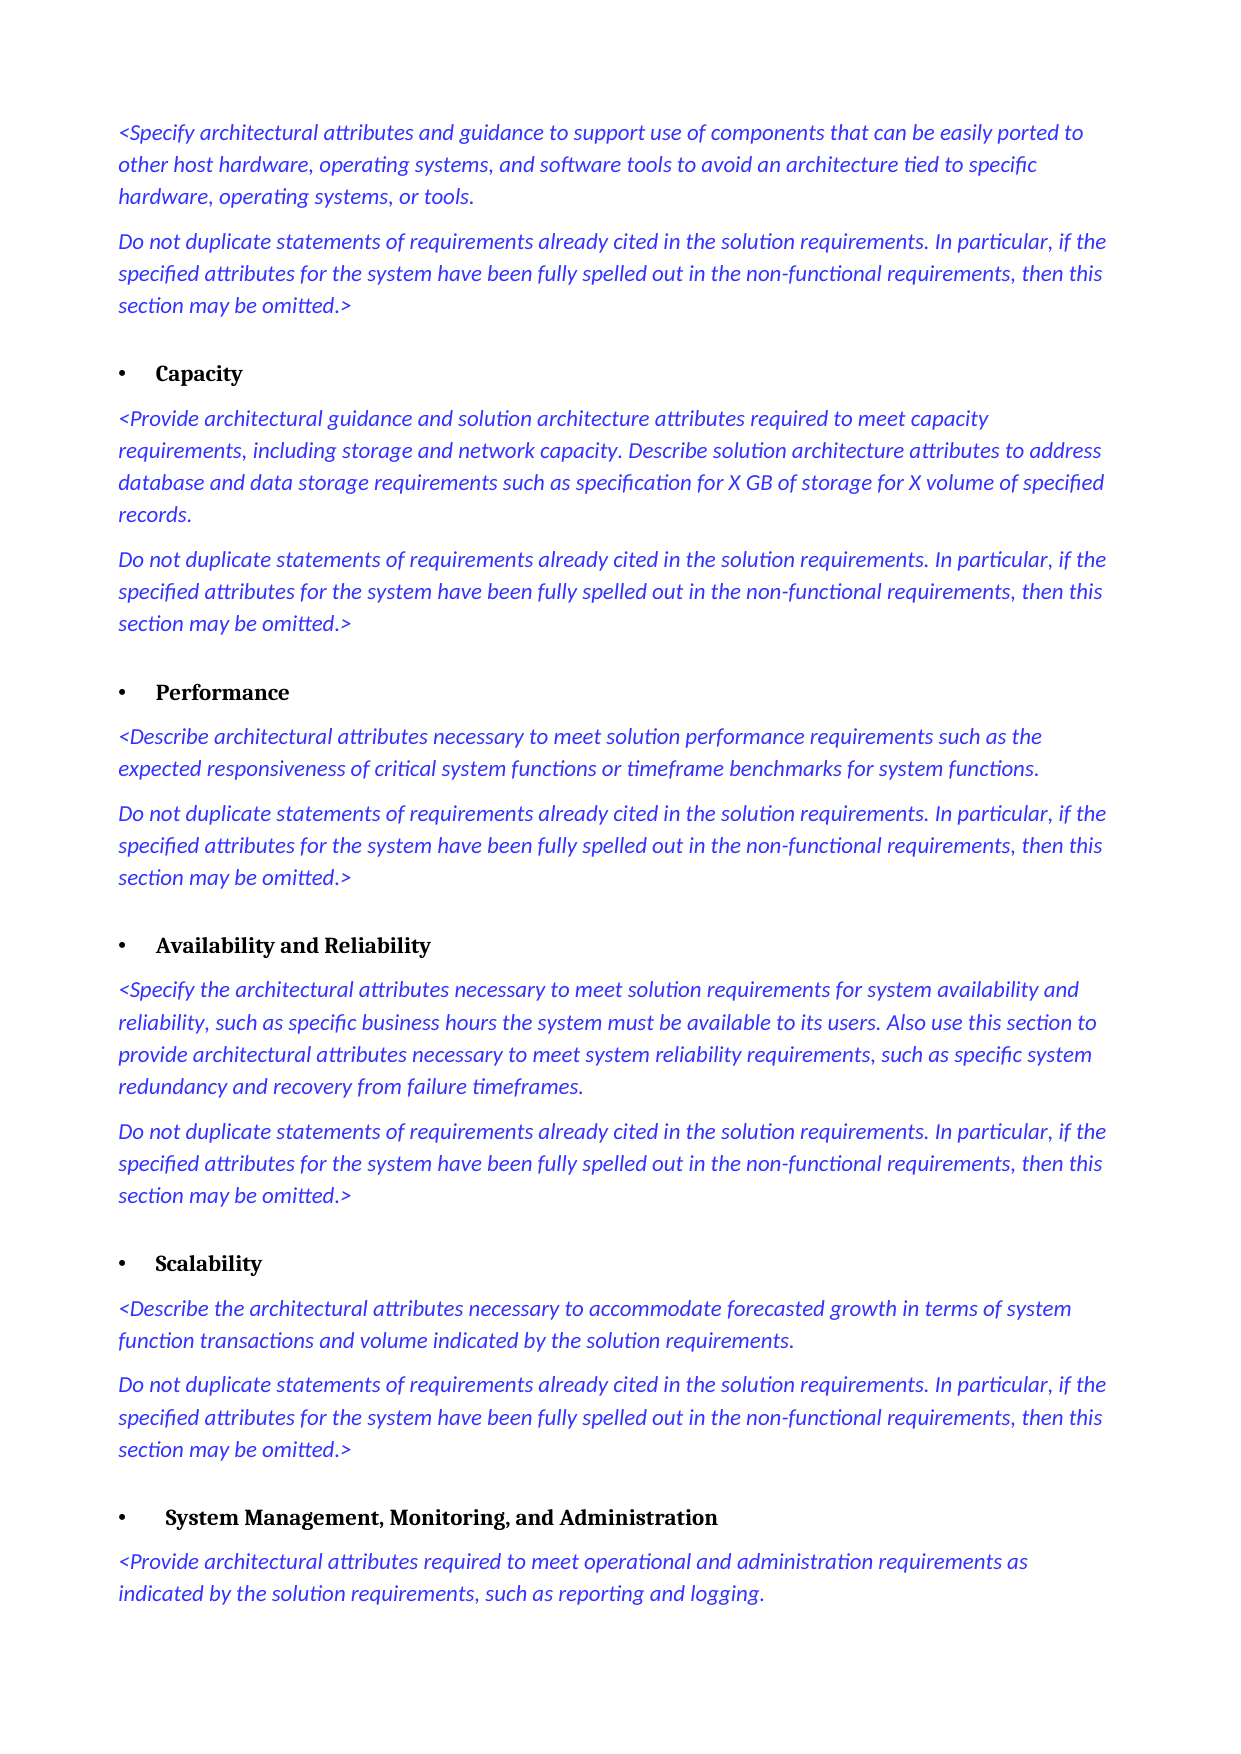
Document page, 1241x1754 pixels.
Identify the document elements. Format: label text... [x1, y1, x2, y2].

text <Provide architectural guidance and solution architecture attributes required to meet capacity requirements, including storage and network capacity. Describe solution architecture attributes to address database and data storage requirements such as specification for X GB of storage for X volume of specified records. [118, 404, 1122, 528]
text <Specify architectural attributes and guidance to support use of components that can be easily ported to other host hardware, operating systems, and software tools to avoid an architecture tied to specific hardware, operating systems, or tools. [118, 118, 1122, 211]
list Availability and Reliability [81, 933, 1122, 959]
text Do not duplicate statements of requirements already cited in the solution requirements. In particular, if the specified attributes for the system have been fully spelled out in the non-functional requirements, then this section may be omitted.> [118, 227, 1122, 319]
text <Describe the architectural attributes necessary to accommodate forecasted growth in terms of system function transactions and volume indicated by the solution requirements. [118, 1294, 1122, 1354]
text <Specify the architectural attributes necessary to meet solution requirements for system availability and reliability, such as specific business hours the system must be available to its users. Also use this section to provide architectural attributes necessary to meet system reliability requirements, such as specific system redundancy and recovery from failure timeframes. [118, 976, 1122, 1100]
list Capacity [81, 361, 1122, 388]
list System Management, Monitoring, and Administration [81, 1504, 1122, 1531]
text Do not duplicate statements of requirements already cited in the solution requirements. In particular, if the specified attributes for the system have been fully spelled out in the non-functional requirements, then this section may be omitted.> [118, 799, 1122, 891]
text Do not duplicate statements of requirements already cited in the solution requirements. In particular, if the specified attributes for the system have been fully spelled out in the non-functional requirements, then this section may be omitted.> [118, 1117, 1122, 1209]
text Do not duplicate statements of requirements already cited in the solution requirements. In particular, if the specified attributes for the system have been fully spelled out in the non-functional requirements, then this section may be omitted.> [118, 545, 1122, 638]
text <Describe architectural attributes necessary to meet solution performance requirements such as the expected responsiveness of critical system functions or timeframe benchmarks for system functions. [118, 722, 1122, 782]
text <Provide architectural attributes required to meet operational and administration requirements as indicated by the solution requirements, such as reporting and logging. [118, 1547, 1122, 1607]
text Do not duplicate statements of requirements already cited in the solution requirements. In particular, if the specified attributes for the system have been fully spelled out in the non-functional requirements, then this section may be omitted.> [118, 1371, 1122, 1463]
list Scalability [81, 1251, 1122, 1277]
list Performance [81, 679, 1122, 706]
